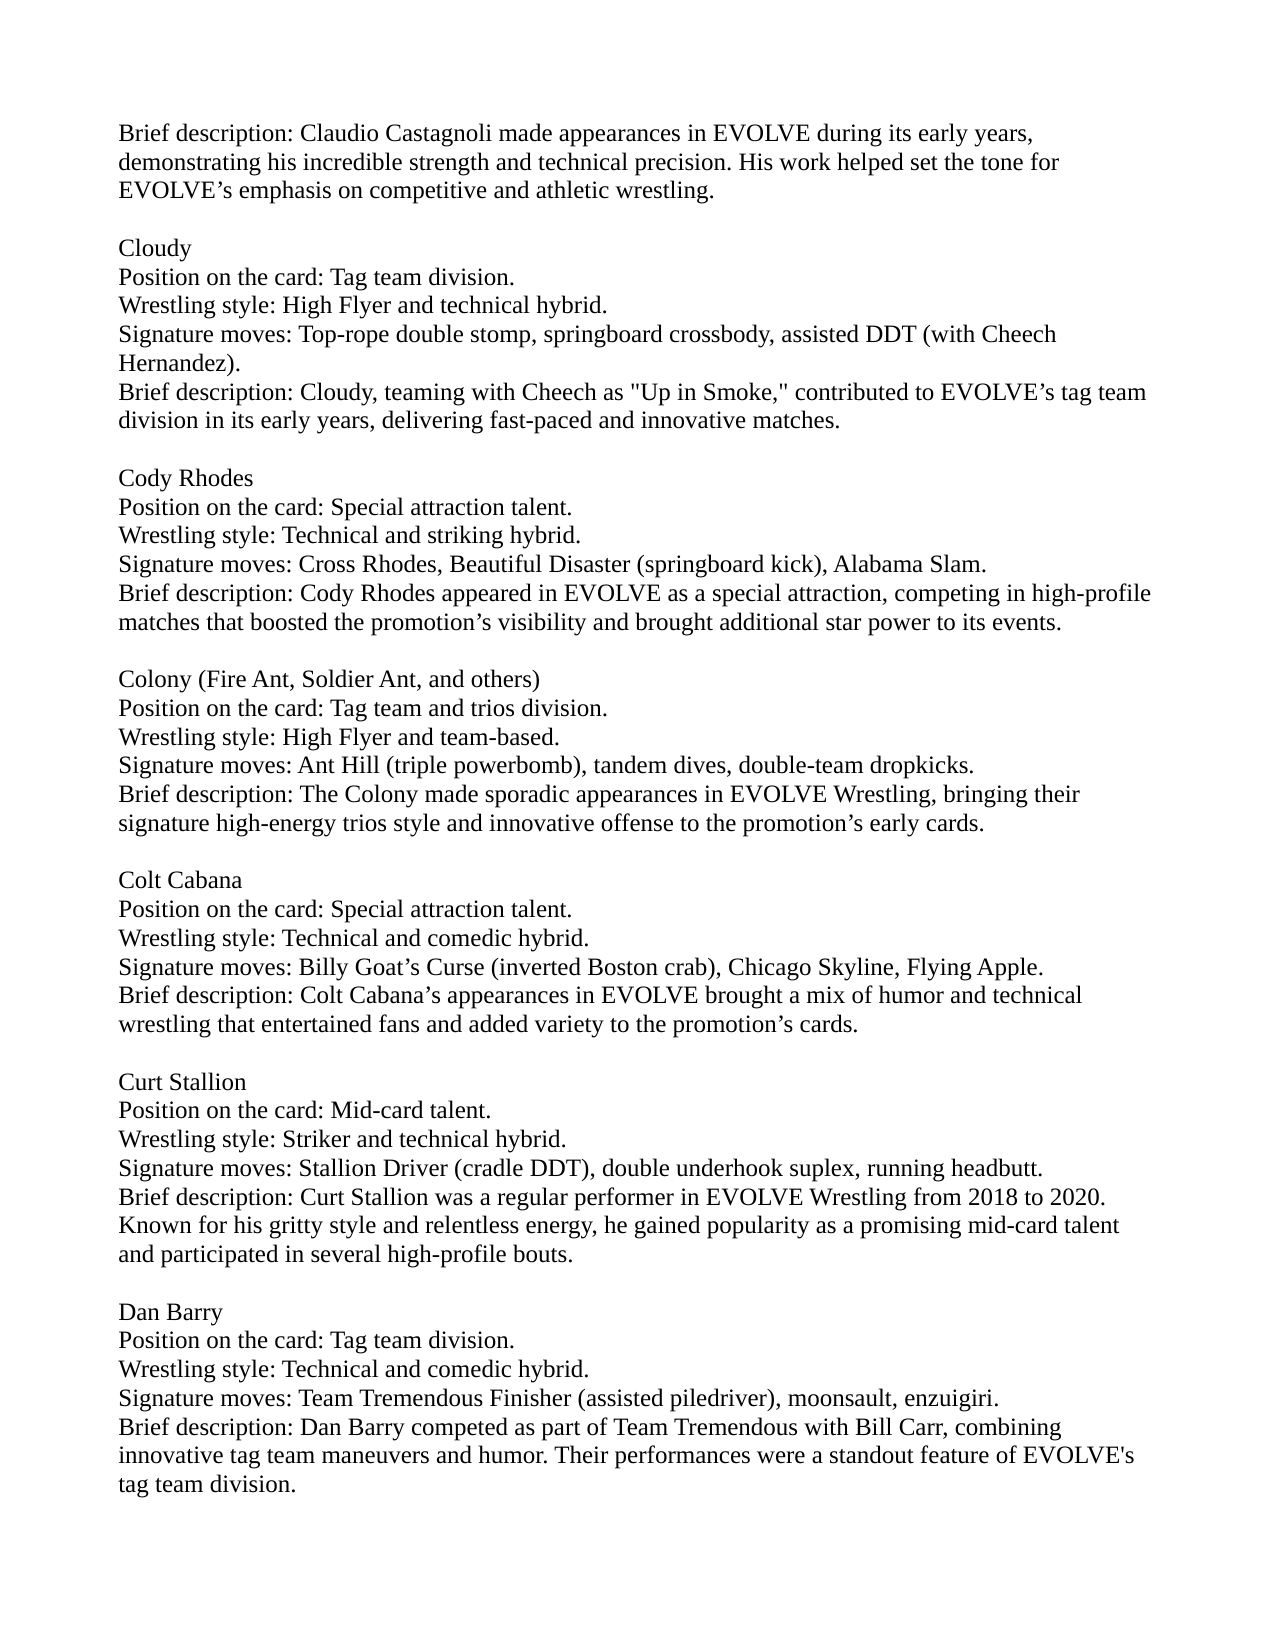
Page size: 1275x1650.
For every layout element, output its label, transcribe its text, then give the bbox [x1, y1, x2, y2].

text Position on the card: Tag team and trios division. [118, 693, 1157, 722]
text Brief description: Cody Rhodes appeared in EVOLVE as a special attraction, competing in high-profile matches that boosted the promotion’s visibility and brought additional star power to its events. [118, 578, 1157, 636]
text Position on the card: Tag team division. [118, 1326, 1157, 1354]
text Signature moves: Cross Rhodes, Beautiful Disaster (springboard kick), Alabama Slam. [118, 549, 1157, 578]
text Signature moves: Stallion Driver (cradle DDT), double underhook suplex, running headbutt. [118, 1153, 1157, 1182]
text Dan Barry [118, 1297, 1157, 1326]
text Signature moves: Top-rope double stomp, springboard crossbody, assisted DDT (with Cheech Hernandez). [118, 319, 1157, 377]
text Brief description: The Colony made sporadic appearances in EVOLVE Wrestling, bringing their signature high-energy trios style and innovative offense to the promotion’s early cards. [118, 779, 1157, 837]
text Wrestling style: High Flyer and technical hybrid. [118, 291, 1157, 319]
text Wrestling style: Striker and technical hybrid. [118, 1124, 1157, 1153]
text Cloudy [118, 233, 1157, 262]
text Position on the card: Special attraction talent. [118, 894, 1157, 923]
text Position on the card: Special attraction talent. [118, 492, 1157, 521]
text Colony (Fire Ant, Soldier Ant, and others) [118, 664, 1157, 693]
text Cody Rhodes [118, 463, 1157, 492]
text Signature moves: Billy Goat’s Curse (inverted Boston crab), Chicago Skyline, Flying Apple. [118, 952, 1157, 981]
text Brief description: Cloudy, teaming with Cheech as "Up in Smoke," contributed to EVOLVE’s tag team division in its early years, delivering fast-paced and innovative matches. [118, 377, 1157, 434]
text Position on the card: Tag team division. [118, 262, 1157, 291]
text Wrestling style: Technical and striking hybrid. [118, 521, 1157, 549]
text Brief description: Dan Barry competed as part of Team Tremendous with Bill Carr, combining innovative tag team maneuvers and humor. Their performances were a standout feature of EVOLVE's tag team division. [118, 1412, 1157, 1498]
text Position on the card: Mid-card talent. [118, 1096, 1157, 1124]
text Brief description: Colt Cabana’s appearances in EVOLVE brought a mix of humor and technical wrestling that entertained fans and added variety to the promotion’s cards. [118, 981, 1157, 1038]
text Colt Cabana [118, 866, 1157, 894]
text Signature moves: Ant Hill (triple powerbomb), tandem dives, double-team dropkicks. [118, 751, 1157, 779]
text Brief description: Claudio Castagnoli made appearances in EVOLVE during its early years, demonstrating his incredible strength and technical precision. His work helped set the tone for EVOLVE’s emphasis on competitive and athletic wrestling. [118, 118, 1157, 204]
text Wrestling style: High Flyer and team-based. [118, 722, 1157, 751]
text Curt Stallion [118, 1067, 1157, 1096]
text Signature moves: Team Tremendous Finisher (assisted piledriver), moonsault, enzuigiri. [118, 1383, 1157, 1412]
text Brief description: Curt Stallion was a regular performer in EVOLVE Wrestling from 2018 to 2020. Known for his gritty style and relentless energy, he gained popularity as a promising mid-card talent and participated in several high-profile bouts. [118, 1182, 1157, 1268]
text Wrestling style: Technical and comedic hybrid. [118, 1354, 1157, 1383]
text Wrestling style: Technical and comedic hybrid. [118, 923, 1157, 952]
